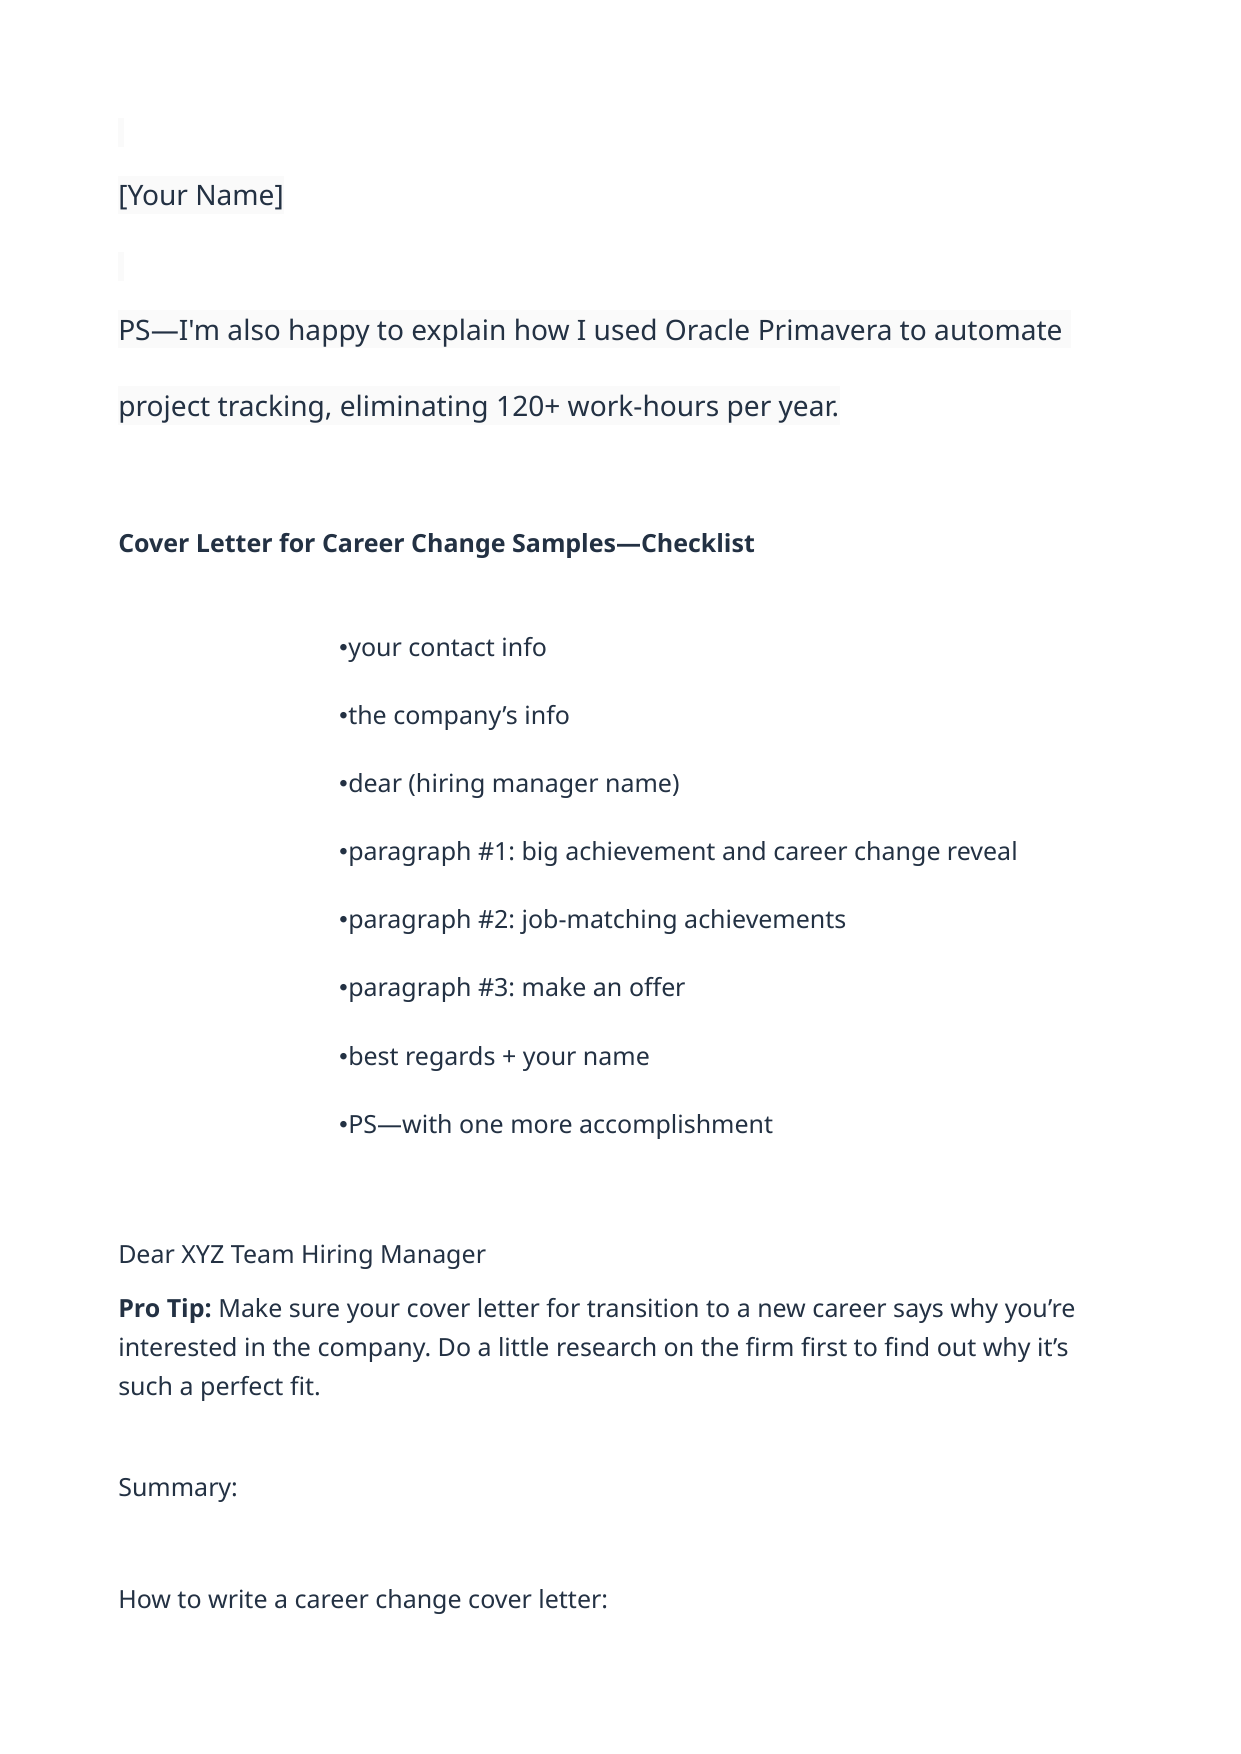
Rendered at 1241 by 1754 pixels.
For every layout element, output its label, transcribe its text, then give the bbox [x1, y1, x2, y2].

list the company’s info [118, 697, 1122, 732]
list paragraph #2: job-matching achievements [118, 902, 1122, 936]
text [Your Name] [118, 176, 1122, 214]
text Pro Tip: Make sure your cover letter for transition to a new career says why you’re interested in the company. Do a little research on the firm first to find out why it’s such a perfect fit. [118, 1290, 1122, 1403]
list paragraph #1: big achievement and career change reveal [118, 834, 1122, 868]
list best regards + your name [118, 1038, 1122, 1072]
subtitle Cover Letter for Career Change Samples—Checklist [118, 525, 1122, 559]
text PS—I'm also happy to explain how I used Oracle Primavera to automate project tracking, eliminating 120+ work-hours per year. [118, 310, 1122, 425]
text How to write a career change cover letter: [118, 1581, 1122, 1615]
list PS—with one more accomplishment [118, 1106, 1122, 1140]
list dear (hiring manager name) [118, 766, 1122, 800]
list your contact info [118, 629, 1122, 663]
list paragraph #3: make an offer [118, 970, 1122, 1004]
text Summary: [118, 1470, 1122, 1504]
text Dear XYZ Team Hiring Manager [118, 1237, 1122, 1271]
